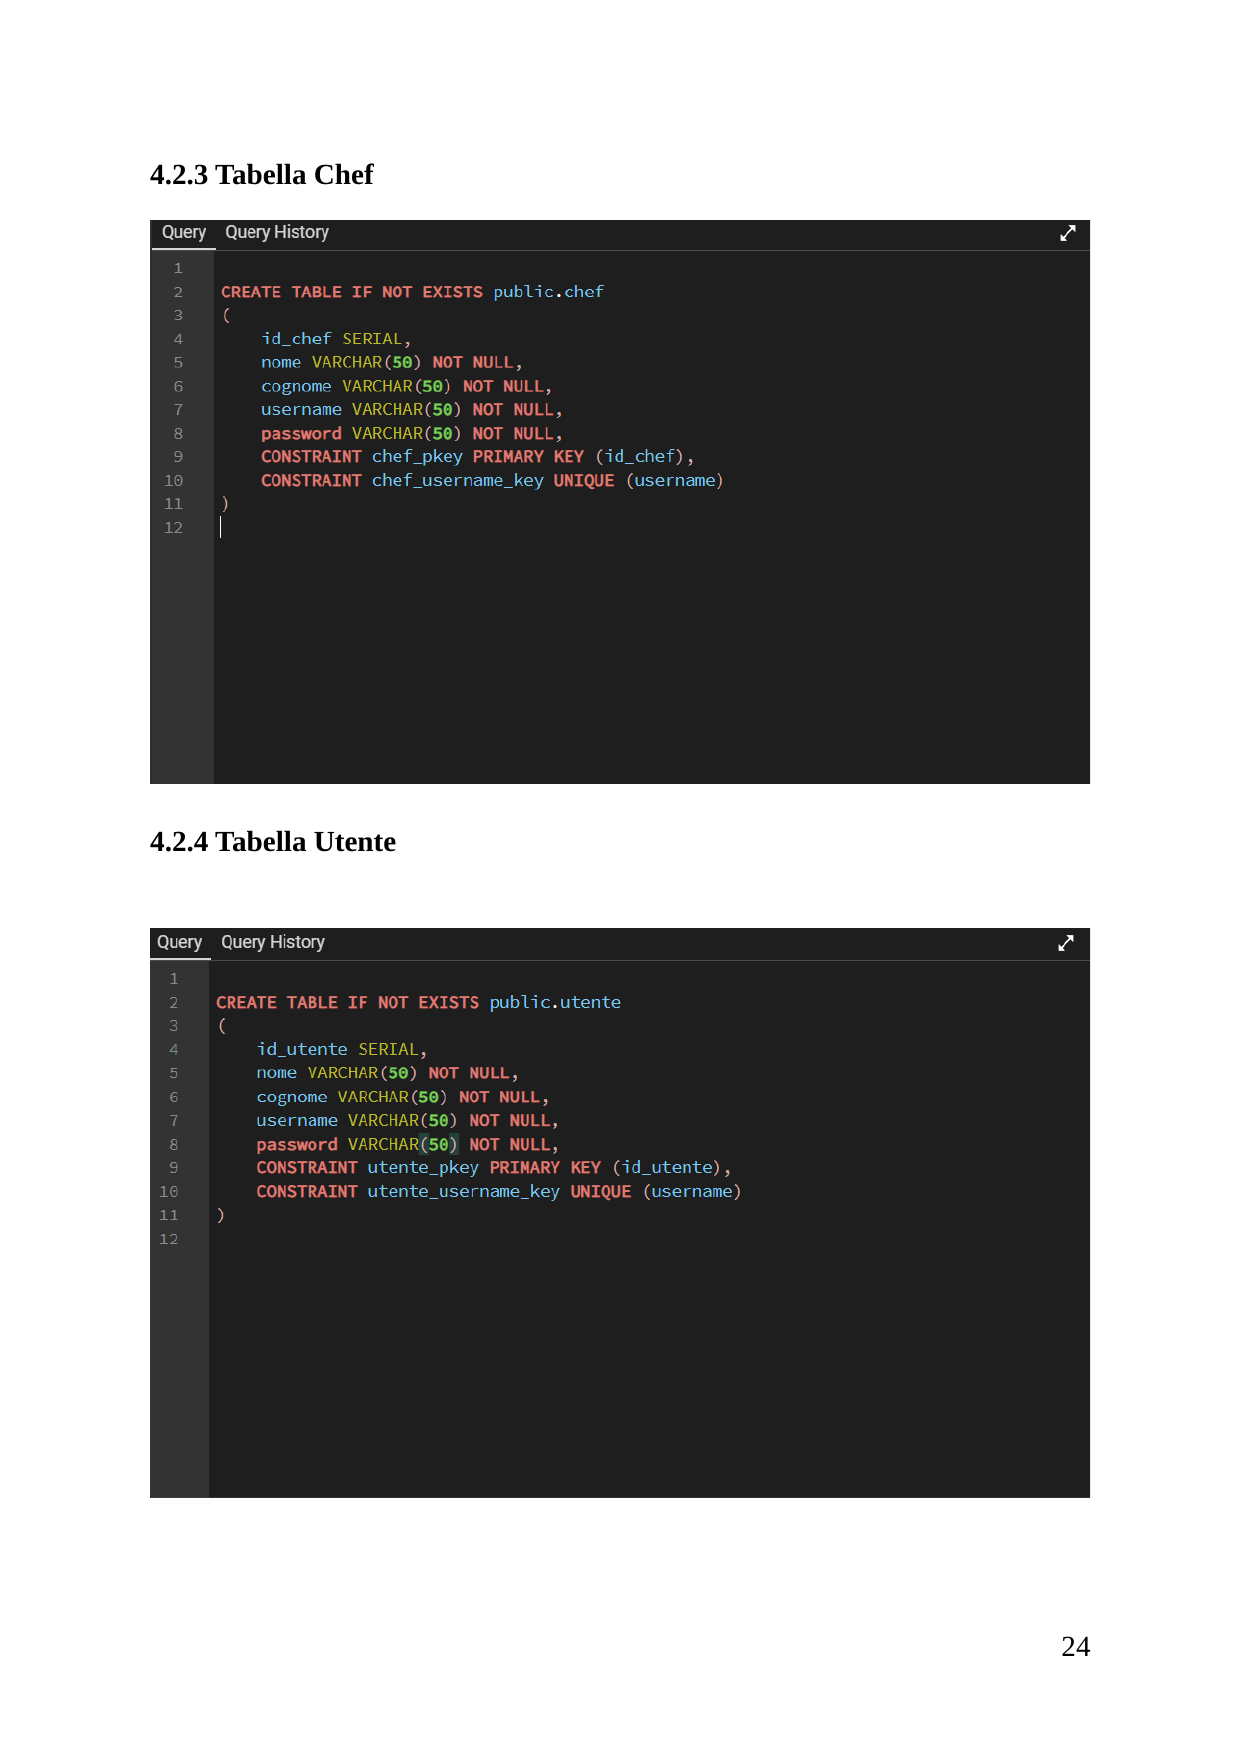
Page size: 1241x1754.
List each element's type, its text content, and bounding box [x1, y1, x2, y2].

text 4.2.4 Tabella Utente [150, 784, 1090, 898]
picture [150, 220, 1091, 784]
picture [150, 928, 1091, 1498]
text 4.2.3 Tabella Chef [150, 150, 1090, 191]
